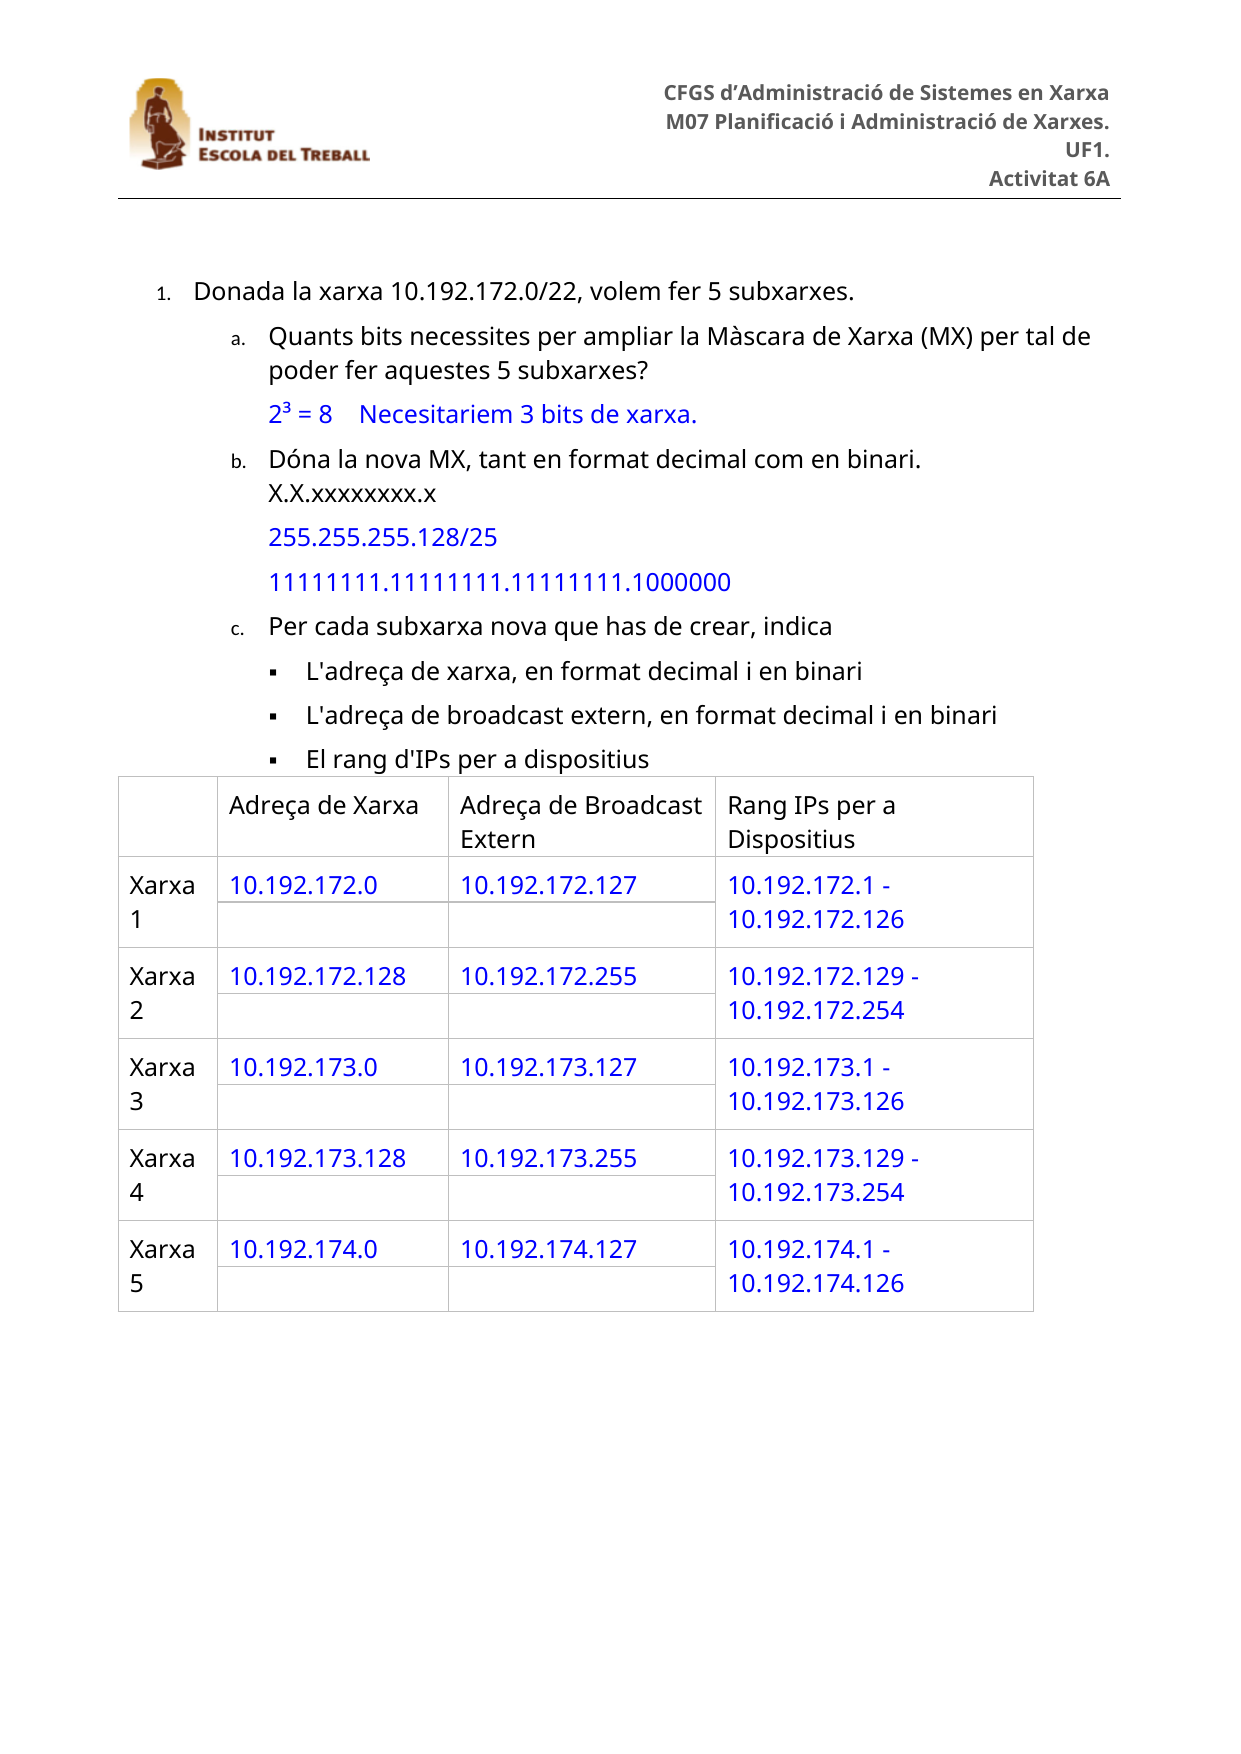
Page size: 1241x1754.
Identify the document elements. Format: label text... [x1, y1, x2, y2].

table_cell [449, 994, 715, 1038]
table_header Adreça de Xarxa [218, 777, 448, 856]
table_header [119, 777, 217, 856]
list 2³ = 8 Necesitariem 3 bits de xarxa. [231, 397, 1122, 431]
table_header Adreça de Broadcast Extern [449, 777, 715, 856]
table_cell 10.192.173.127 [449, 1039, 715, 1083]
table_cell Xarxa 3 [119, 1039, 217, 1129]
table_cell 10.192.174.0 [218, 1221, 448, 1266]
table_cell [449, 1267, 715, 1311]
list L'adreça de broadcast extern, en format decimal i en binari [268, 698, 1122, 732]
table_cell 10.192.174.1 - 10.192.174.126 [716, 1221, 1033, 1311]
table_cell [218, 1085, 448, 1129]
table_header Rang IPs per a Dispositius [716, 777, 1033, 856]
table_cell Xarxa 5 [119, 1221, 217, 1311]
table_cell Xarxa 2 [119, 948, 217, 1038]
table_cell 10.192.173.129 - 10.192.173.254 [716, 1130, 1033, 1220]
table_cell Xarxa 4 [119, 1130, 217, 1220]
table_cell 10.192.172.129 - 10.192.172.254 [716, 948, 1033, 1038]
list Donada la xarxa 10.192.172.0/22, volem fer 5 subxarxes. [156, 274, 1122, 308]
picture [129, 78, 370, 170]
table_cell [218, 903, 448, 947]
list L'adreça de xarxa, en format decimal i en binari [268, 653, 1122, 687]
table_cell [218, 1176, 448, 1220]
table_cell 10.192.173.255 [449, 1130, 715, 1174]
table_cell [218, 994, 448, 1038]
list 255.255.255.128/25 [231, 520, 1122, 554]
table_cell 10.192.173.0 [218, 1039, 448, 1083]
list Dóna la nova MX, tant en format decimal com en binari. X.X.xxxxxxxx.x [231, 441, 1122, 509]
list El rang d'IPs per a dispositius [268, 742, 1122, 776]
table_cell 10.192.172.255 [449, 948, 715, 992]
list 11111111.11111111.11111111.1000000 [231, 564, 1122, 598]
table_cell [449, 1176, 715, 1220]
table_cell 10.192.172.127 [449, 857, 715, 901]
table_cell 10.192.172.0 [218, 857, 448, 901]
table_cell 10.192.172.128 [218, 948, 448, 992]
table_cell 10.192.172.1 - 10.192.172.126 [716, 857, 1033, 947]
table_cell [449, 1085, 715, 1129]
list Per cada subxarxa nova que has de crear, indica [231, 609, 1122, 643]
table_cell Xarxa 1 [119, 857, 217, 947]
table_cell 10.192.174.127 [449, 1221, 715, 1266]
list Quants bits necessites per ampliar la Màscara de Xarxa (MX) per tal de poder fer aquestes 5 subxarxes? [231, 318, 1122, 386]
table_cell 10.192.173.128 [218, 1130, 448, 1174]
table_cell [449, 903, 715, 947]
table_cell 10.192.173.1 - 10.192.173.126 [716, 1039, 1033, 1129]
table_cell [218, 1267, 448, 1311]
